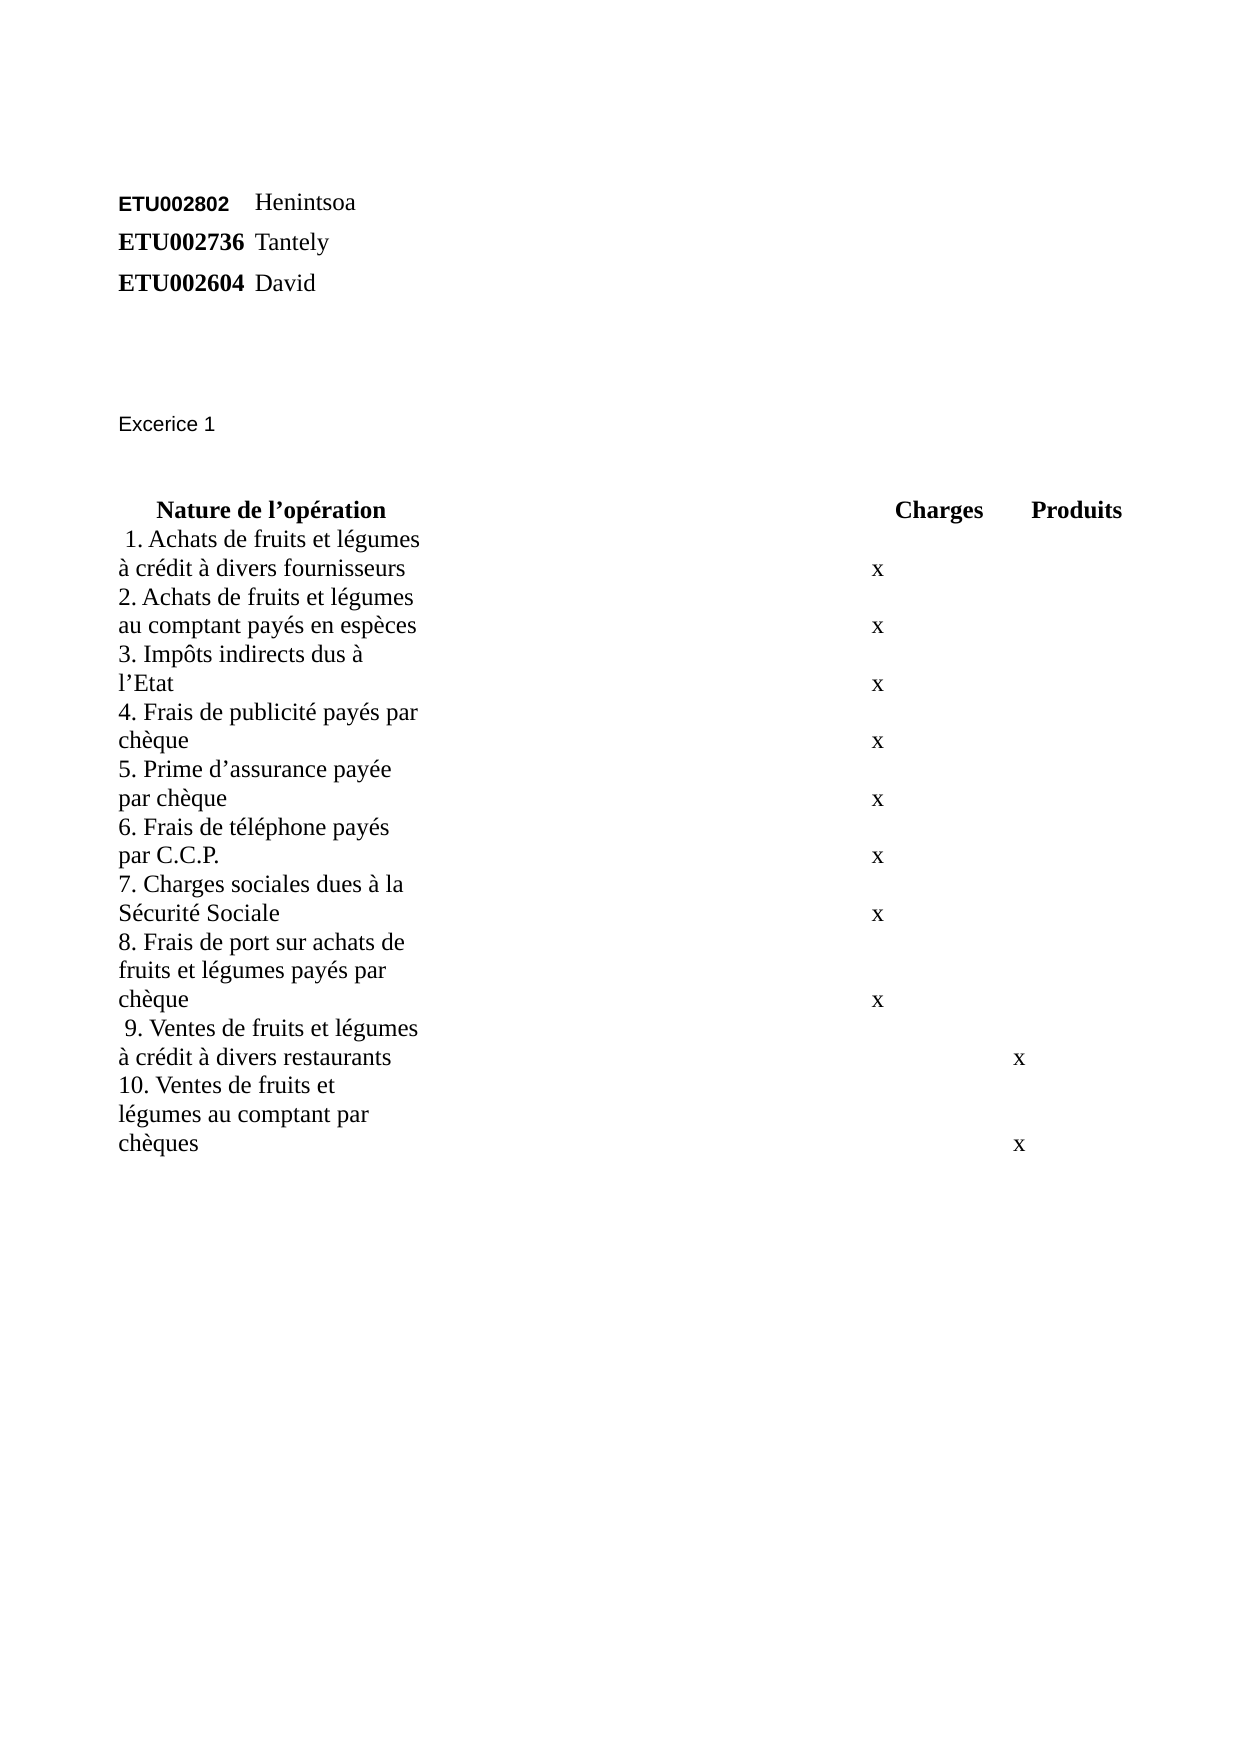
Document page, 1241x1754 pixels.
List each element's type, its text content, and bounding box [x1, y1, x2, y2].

table_cell [1010, 927, 1143, 1013]
table_cell x [868, 927, 1010, 1013]
table_header [677, 493, 868, 524]
table_cell [677, 524, 868, 582]
table_cell [677, 869, 868, 927]
table_cell [428, 1071, 544, 1157]
table_cell [677, 812, 868, 869]
table_cell [1010, 639, 1143, 697]
text Excerice 1 [118, 412, 1122, 436]
table_cell Tantely [251, 216, 385, 256]
table_cell [1010, 812, 1143, 869]
table_header Nature de l’opération [115, 493, 427, 524]
table_cell [868, 1071, 1010, 1157]
table_cell [428, 812, 544, 869]
table_cell 9. Ventes de fruits et légumes à crédit à divers restaurants [115, 1013, 427, 1071]
table_cell [544, 812, 677, 869]
table_cell [428, 869, 544, 927]
table_cell [544, 582, 677, 639]
table_header Charges [868, 493, 1010, 524]
table_cell [428, 582, 544, 639]
table_cell [1010, 869, 1143, 927]
table_cell [677, 927, 868, 1013]
table_cell 3. Impôts indirects dus à l’Etat [115, 639, 427, 697]
table_cell x [1010, 1013, 1143, 1071]
table_cell [544, 524, 677, 582]
table_cell [428, 524, 544, 582]
table_cell [868, 1013, 1010, 1071]
table_cell [1010, 524, 1143, 582]
table_cell 7. Charges sociales dues à la Sécurité Sociale [115, 869, 427, 927]
table_cell x [868, 524, 1010, 582]
table_cell [677, 754, 868, 812]
table_cell [677, 1013, 868, 1071]
table_cell [1010, 582, 1143, 639]
table_cell [677, 1071, 868, 1157]
table_cell [677, 582, 868, 639]
table_cell [544, 754, 677, 812]
table_header Henintsoa [251, 176, 385, 216]
table_cell ETU002604 [115, 256, 251, 297]
table_cell x [868, 582, 1010, 639]
table_header [428, 493, 544, 524]
table_header ETU002802 [115, 176, 251, 216]
table_cell 4. Frais de publicité payés par chèque [115, 697, 427, 754]
table_cell x [868, 697, 1010, 754]
table_cell x [868, 869, 1010, 927]
table_cell [544, 639, 677, 697]
table_cell 6. Frais de téléphone payés par C.C.P. [115, 812, 427, 869]
table_header [544, 493, 677, 524]
table_cell [544, 927, 677, 1013]
table_cell [428, 639, 544, 697]
table_cell [677, 697, 868, 754]
table_cell 5. Prime d’assurance payée par chèque [115, 754, 427, 812]
table_header Produits [1010, 493, 1143, 524]
table_cell [428, 754, 544, 812]
table_cell [544, 1013, 677, 1071]
table_cell 8. Frais de port sur achats de fruits et légumes payés par chèque [115, 927, 427, 1013]
table_cell ETU002736 [115, 216, 251, 256]
table_cell x [868, 812, 1010, 869]
table_cell [428, 697, 544, 754]
table_cell [544, 1071, 677, 1157]
table_cell [677, 639, 868, 697]
table_cell x [1010, 1071, 1143, 1157]
table_cell 2. Achats de fruits et légumes au comptant payés en espèces [115, 582, 427, 639]
table_cell [544, 869, 677, 927]
table_cell David [251, 256, 385, 297]
table_cell [428, 1013, 544, 1071]
table_cell [428, 927, 544, 1013]
table_cell x [868, 639, 1010, 697]
table_cell 10. Ventes de fruits et légumes au comptant par chèques [115, 1071, 427, 1157]
table_cell x [868, 754, 1010, 812]
table_cell [544, 697, 677, 754]
table_cell [1010, 697, 1143, 754]
table_cell [1010, 754, 1143, 812]
table_cell 1. Achats de fruits et légumes à crédit à divers fournisseurs [115, 524, 427, 582]
